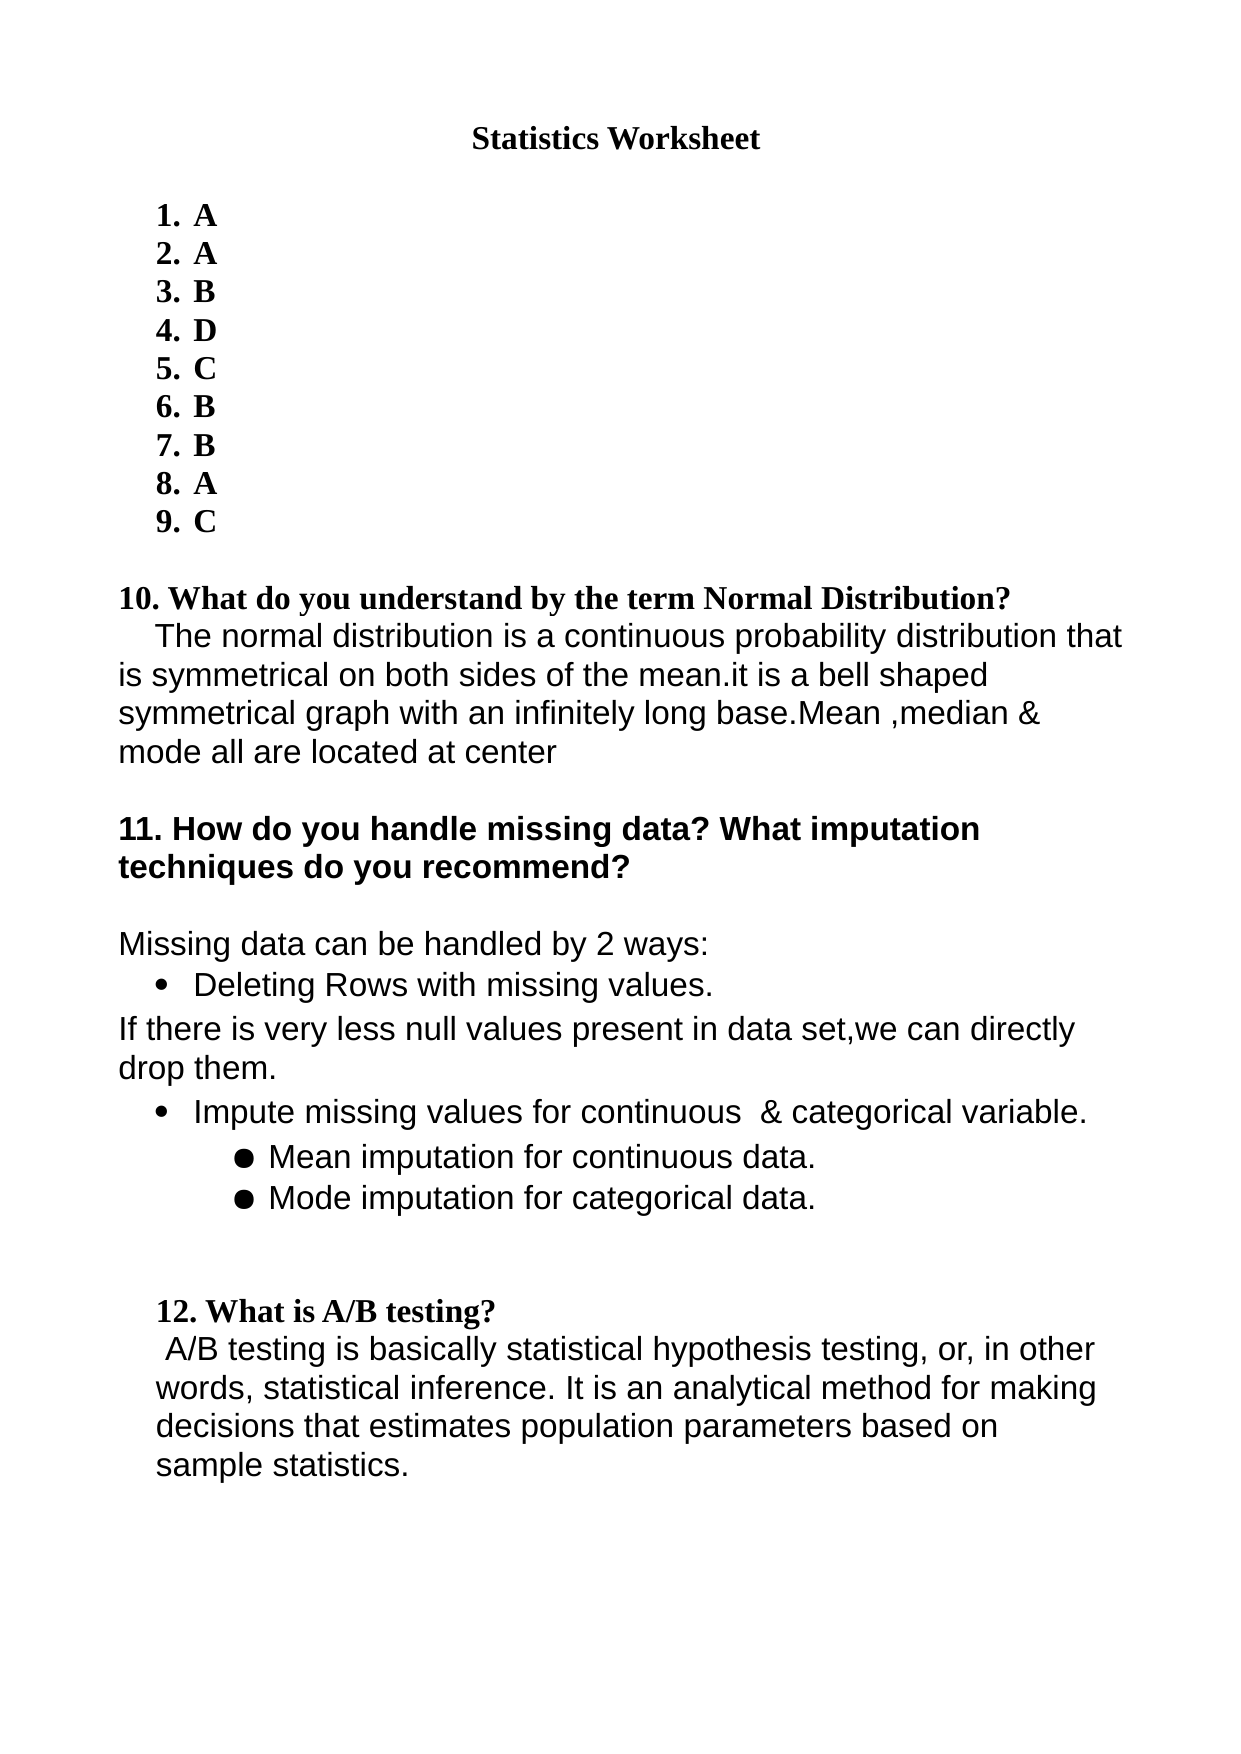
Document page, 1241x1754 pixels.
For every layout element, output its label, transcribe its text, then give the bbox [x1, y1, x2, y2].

text Statistics Worksheet [118, 118, 1122, 156]
text A/B testing is basically statistical hypothesis testing, or, in other words, statistical inference. It is an analytical method for making decisions that estimates population parameters based on sample statistics. [156, 1329, 1122, 1483]
list C [156, 348, 1122, 386]
list Mean imputation for continuous data. [231, 1137, 1122, 1176]
list D [156, 310, 1122, 348]
text If there is very less null values present in data set,we can directly drop them. [118, 1009, 1122, 1086]
list C [156, 501, 1122, 540]
list Deleting Rows with missing values. [156, 964, 1122, 1003]
list B [156, 386, 1122, 425]
list A [156, 233, 1122, 271]
list A [156, 463, 1122, 501]
list Mode imputation for categorical data. [231, 1178, 1122, 1217]
text 12. What is A/B testing? [156, 1291, 1122, 1329]
text 11. How do you handle missing data? What imputation techniques do you recommend? [118, 808, 1122, 885]
list B [156, 271, 1122, 310]
text Missing data can be handled by 2 ways: [118, 924, 1122, 962]
text 10. What do you understand by the term Normal Distribution? [118, 578, 1122, 616]
list A [156, 195, 1122, 233]
list Impute missing values for continuous & categorical variable. [156, 1092, 1122, 1131]
list B [156, 425, 1122, 463]
text The normal distribution is a continuous probability distribution that is symmetrical on both sides of the mean.it is a bell shaped symmetrical graph with an infinitely long base.Mean ,median & mode all are located at center [118, 616, 1122, 770]
